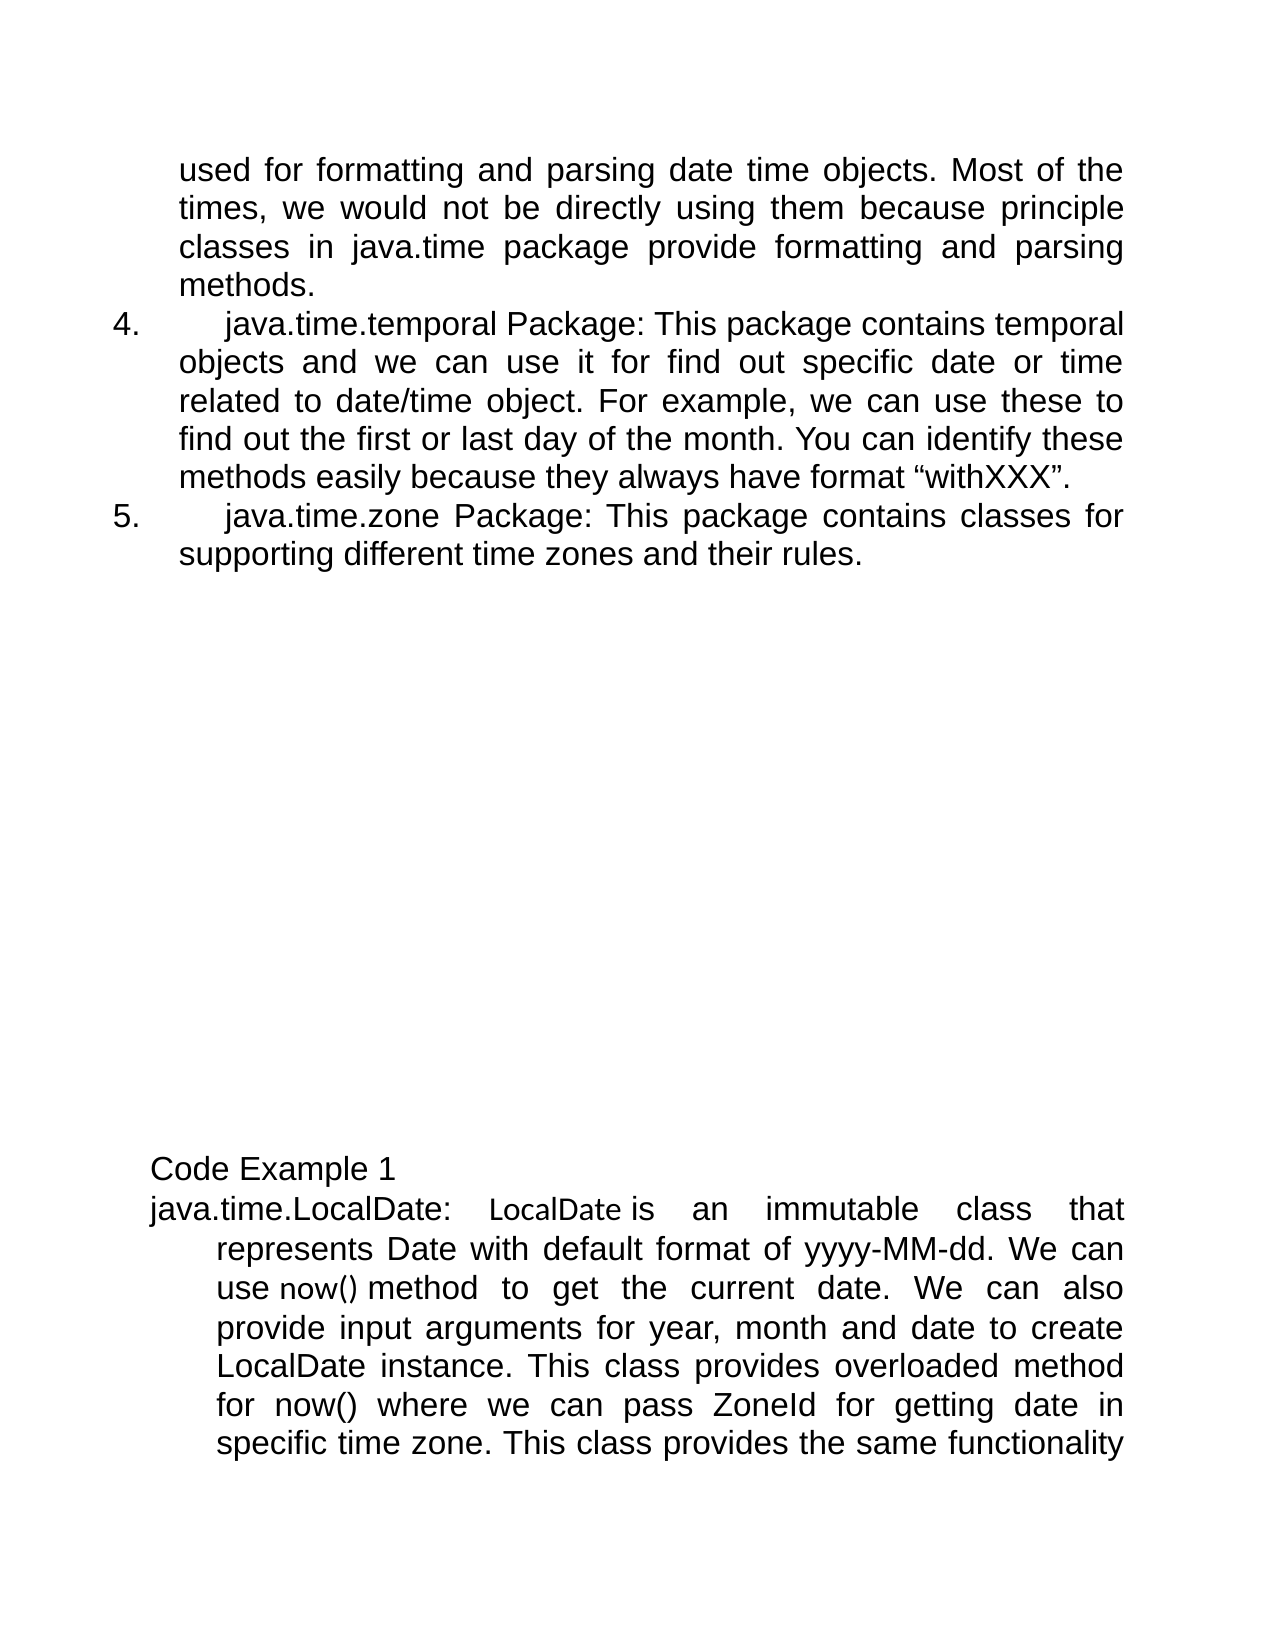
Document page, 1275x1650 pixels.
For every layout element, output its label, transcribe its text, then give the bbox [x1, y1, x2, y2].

list used for formatting and parsing date time objects. Most of the times, we would not be directly using them because principle classes in java.time package provide formatting and parsing methods. [113, 150, 1125, 304]
text Code Example 1 [150, 1149, 1125, 1188]
list java.time.temporal Package: This package contains temporal objects and we can use it for find out specific date or time related to date/time object. For example, we can use these to find out the first or last day of the month. You can identify these methods easily because they always have format “withXXX”. [113, 304, 1125, 496]
text java.time.LocalDate: LocalDate is an immutable class that represents Date with default format of yyyy-MM-dd. We can use now() method to get the current date. We can also provide input arguments for year, month and date to create LocalDate instance. This class provides overloaded method for now() where we can pass ZoneId for getting date in specific time zone. This class provides the same functionality [150, 1188, 1125, 1461]
list java.time.zone Package: This package contains classes for supporting different time zones and their rules. [113, 496, 1125, 573]
